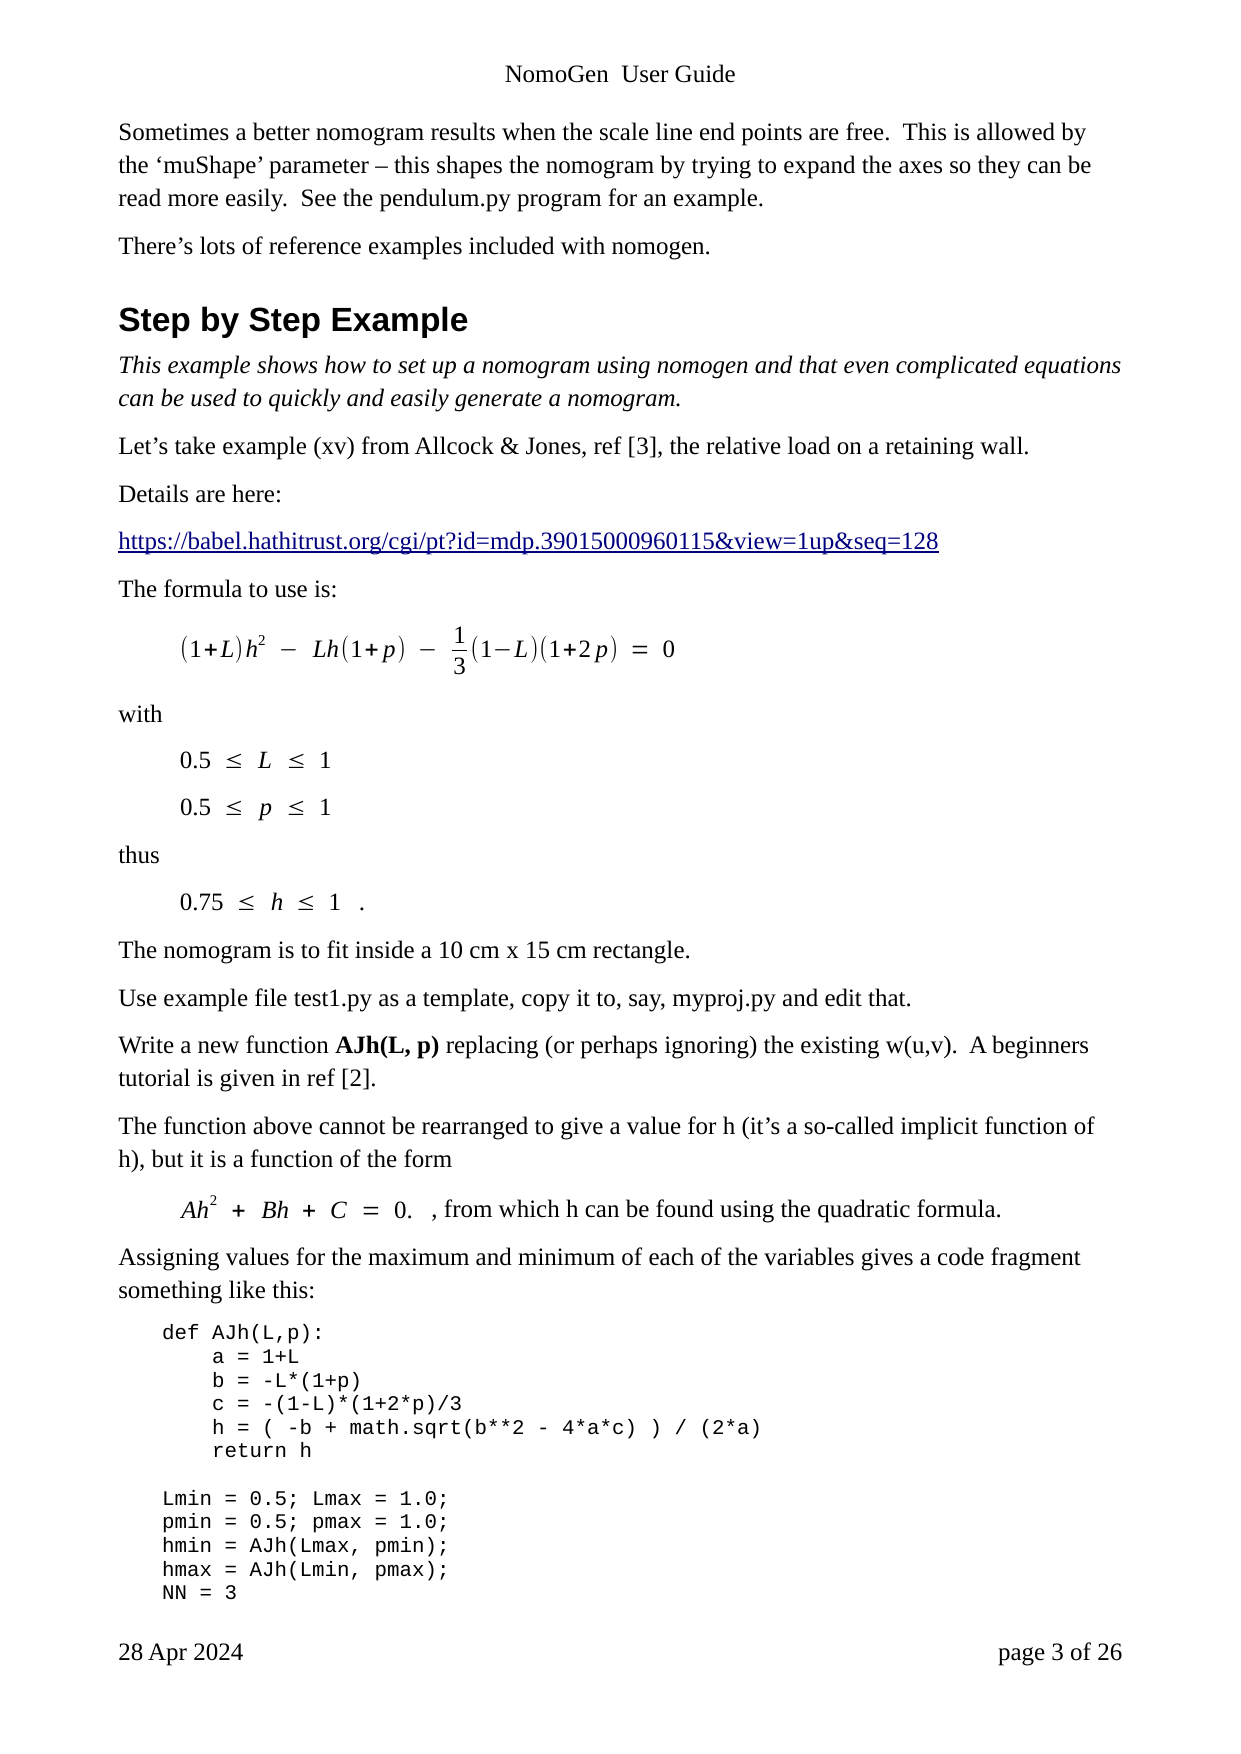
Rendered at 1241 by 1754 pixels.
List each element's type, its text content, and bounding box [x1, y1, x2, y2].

text Assigning values for the maximum and minimum of each of the variables gives a code fragment something like this: [118, 1242, 1122, 1303]
text c = -(1-L)*(1+2*p)/3 [162, 1393, 1122, 1417]
text def AJh(L,p): [162, 1322, 1122, 1346]
text hmin = AJh(Lmax, pmin); [162, 1535, 1122, 1559]
text , from which h can be found using the quadratic formula. [162, 1192, 1122, 1223]
text Use example file test1.py as a template, copy it to, say, myproj.py and edit that. [118, 983, 1122, 1011]
text The function above cannot be rearranged to give a value for h (it’s a so-called implicit function of h), but it is a function of the form [118, 1111, 1122, 1173]
text Let’s take example (xv) from Allcock & Jones, ref [3], the relative load on a retaining wall. [118, 431, 1122, 460]
text There’s lots of reference examples included with nomogen. [118, 231, 1122, 260]
text h = ( -b + math.sqrt(b**2 - 4*a*c) ) / (2*a) [162, 1417, 1122, 1441]
text pmin = 0.5; pmax = 1.0; [162, 1511, 1122, 1535]
text Sometimes a better nomogram results when the scale line end points are free. This is allowed by the ‘muShape’ parameter – this shapes the nomogram by trying to expand the axes so they can be read more easily. See the pendulum.py program for an example. [118, 117, 1122, 212]
text b = -L*(1+p) [162, 1369, 1122, 1393]
subtitle Step by Step Example [118, 299, 1122, 338]
text NN = 3 [162, 1582, 1122, 1606]
text Lmin = 0.5; Lmax = 1.0; [162, 1488, 1122, 1511]
text a = 1+L [162, 1346, 1122, 1369]
text The formula to use is: [118, 574, 1122, 603]
text Write a new function AJh(L, p) replacing (or perhaps ignoring) the existing w(u,v). A beginners tutorial is given in ref [2]. [118, 1030, 1122, 1092]
text https://babel.hathitrust.org/cgi/pt?id=mdp.39015000960115&view=1up&seq=128 [118, 526, 1122, 555]
text Details are here: [118, 479, 1122, 507]
text return h [162, 1441, 1122, 1464]
text thus [118, 840, 1122, 869]
text with [118, 699, 1122, 728]
text hmax = AJh(Lmin, pmax); [162, 1559, 1122, 1582]
text . [162, 887, 1122, 916]
text This example shows how to set up a nomogram using nomogen and that even complicated equations can be used to quickly and easily generate a nomogram. [118, 351, 1122, 412]
text The nomogram is to fit inside a 10 cm x 15 cm rectangle. [118, 935, 1122, 964]
